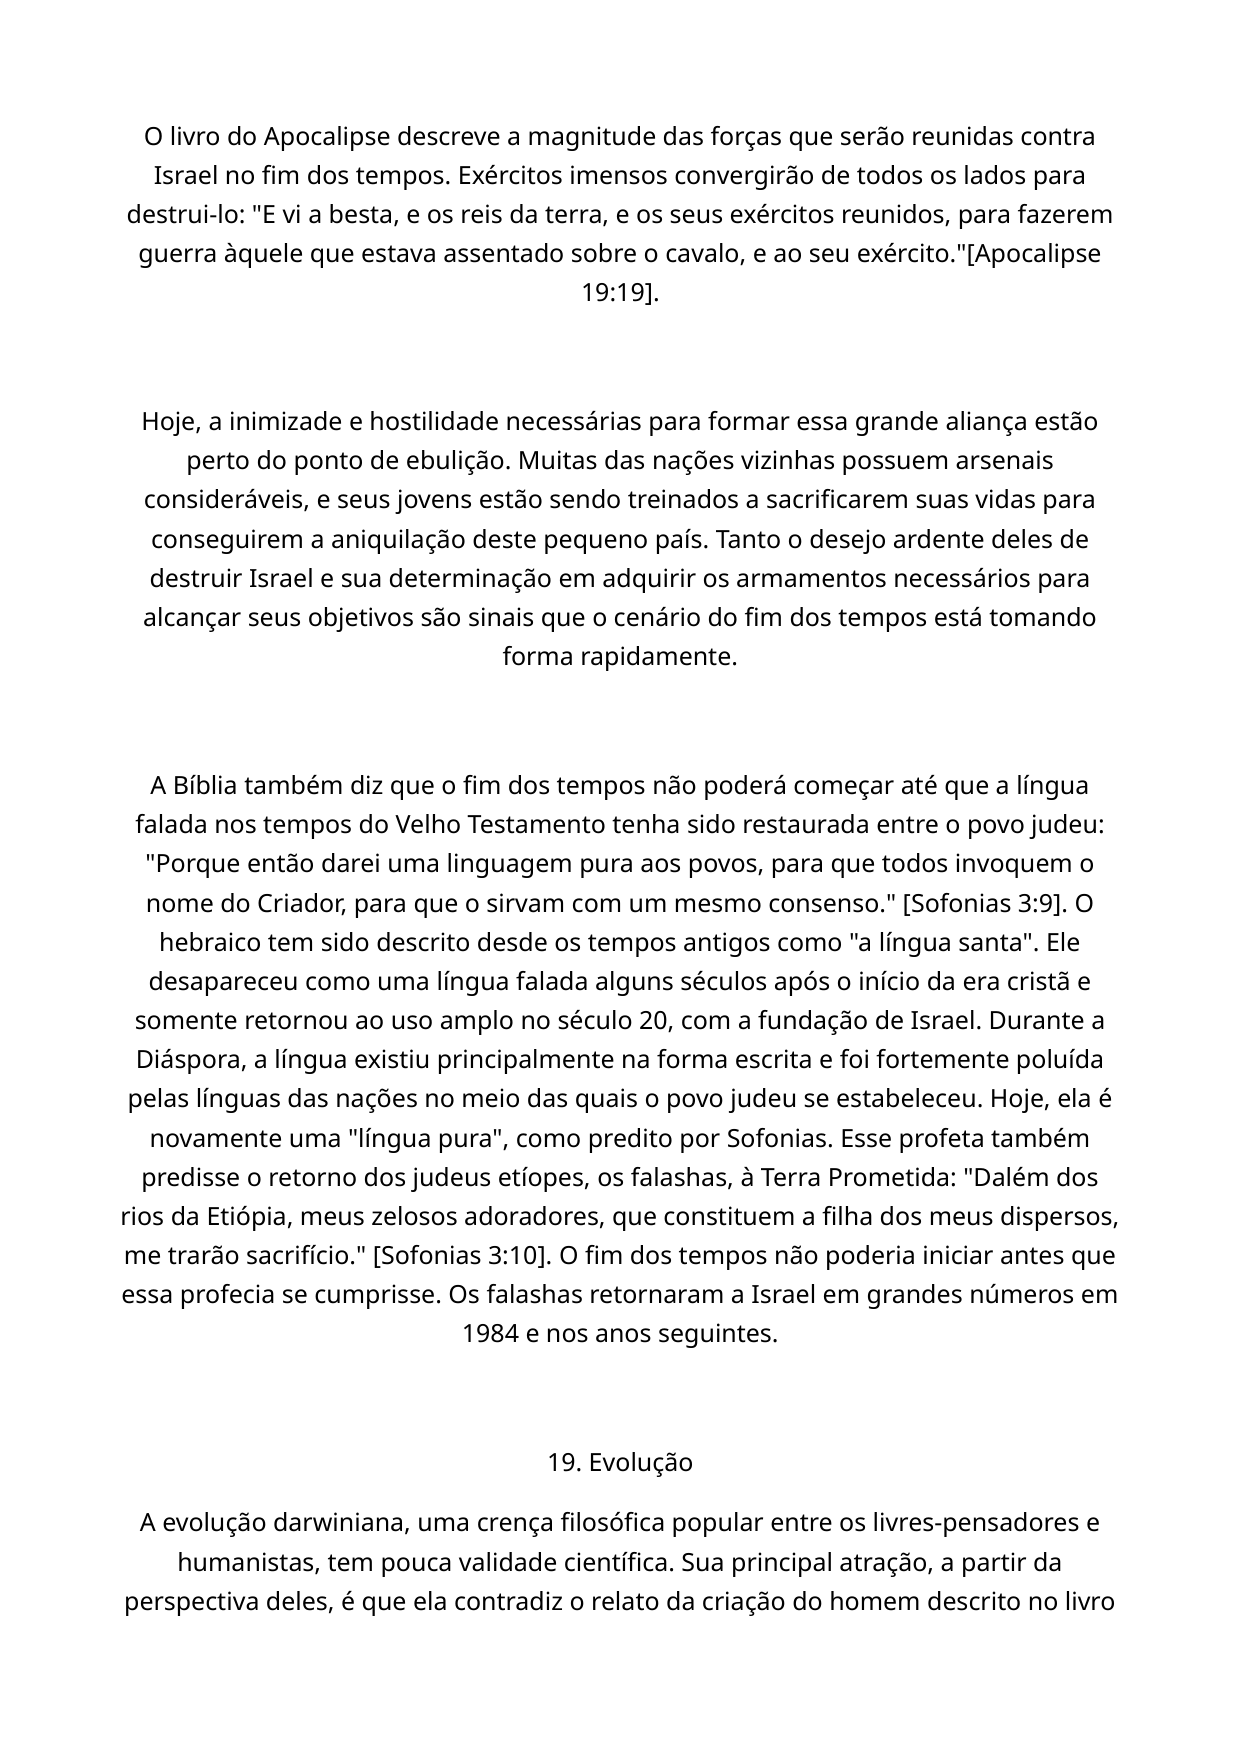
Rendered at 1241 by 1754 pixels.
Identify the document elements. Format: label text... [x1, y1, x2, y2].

text A evolução darwiniana, uma crença filosófica popular entre os livres-pensadores e humanistas, tem pouca validade científica. Sua principal atração, a partir da perspectiva deles, é que ela contradiz o relato da criação do homem descrito no livro [118, 1505, 1122, 1617]
text Hoje, a inimizade e hostilidade necessárias para formar essa grande aliança estão perto do ponto de ebulição. Muitas das nações vizinhas possuem arsenais consideráveis, e seus jovens estão sendo treinados a sacrificarem suas vidas para conseguirem a aniquilação deste pequeno país. Tanto o desejo ardente deles de destruir Israel e sua determinação em adquirir os armamentos necessários para alcançar seus objetivos são sinais que o cenário do fim dos tempos está tomando forma rapidamente. [118, 404, 1122, 673]
text 19. Evolução [118, 1445, 1122, 1479]
text O livro do Apocalipse descreve a magnitude das forças que serão reunidas contra Israel no fim dos tempos. Exércitos imensos convergirão de todos os lados para destrui-lo: "E vi a besta, e os reis da terra, e os seus exércitos reunidos, para fazerem guerra àquele que estava assentado sobre o cavalo, e ao seu exército."[Apocalipse 19:19]. [118, 118, 1122, 309]
text A Bíblia também diz que o fim dos tempos não poderá começar até que a língua falada nos tempos do Velho Testamento tenha sido restaurada entre o povo judeu: "Porque então darei uma linguagem pura aos povos, para que todos invoquem o nome do Criador, para que o sirvam com um mesmo consenso." [Sofonias 3:9]. O hebraico tem sido descrito desde os tempos antigos como "a língua santa". Ele desapareceu como uma língua falada alguns séculos após o início da era cristã e somente retornou ao uso amplo no século 20, com a fundação de Israel. Durante a Diáspora, a língua existiu principalmente na forma escrita e foi fortemente poluída pelas línguas das nações no meio das quais o povo judeu se estabeleceu. Hoje, ela é novamente uma "língua pura", como predito por Sofonias. Esse profeta também predisse o retorno dos judeus etíopes, os falashas, à Terra Prometida: "Dalém dos rios da Etiópia, meus zelosos adoradores, que constituem a filha dos meus dispersos, me trarão sacrifício." [Sofonias 3:10]. O fim dos tempos não poderia iniciar antes que essa profecia se cumprisse. Os falashas retornaram a Israel em grandes números em 1984 e nos anos seguintes. [118, 768, 1122, 1350]
